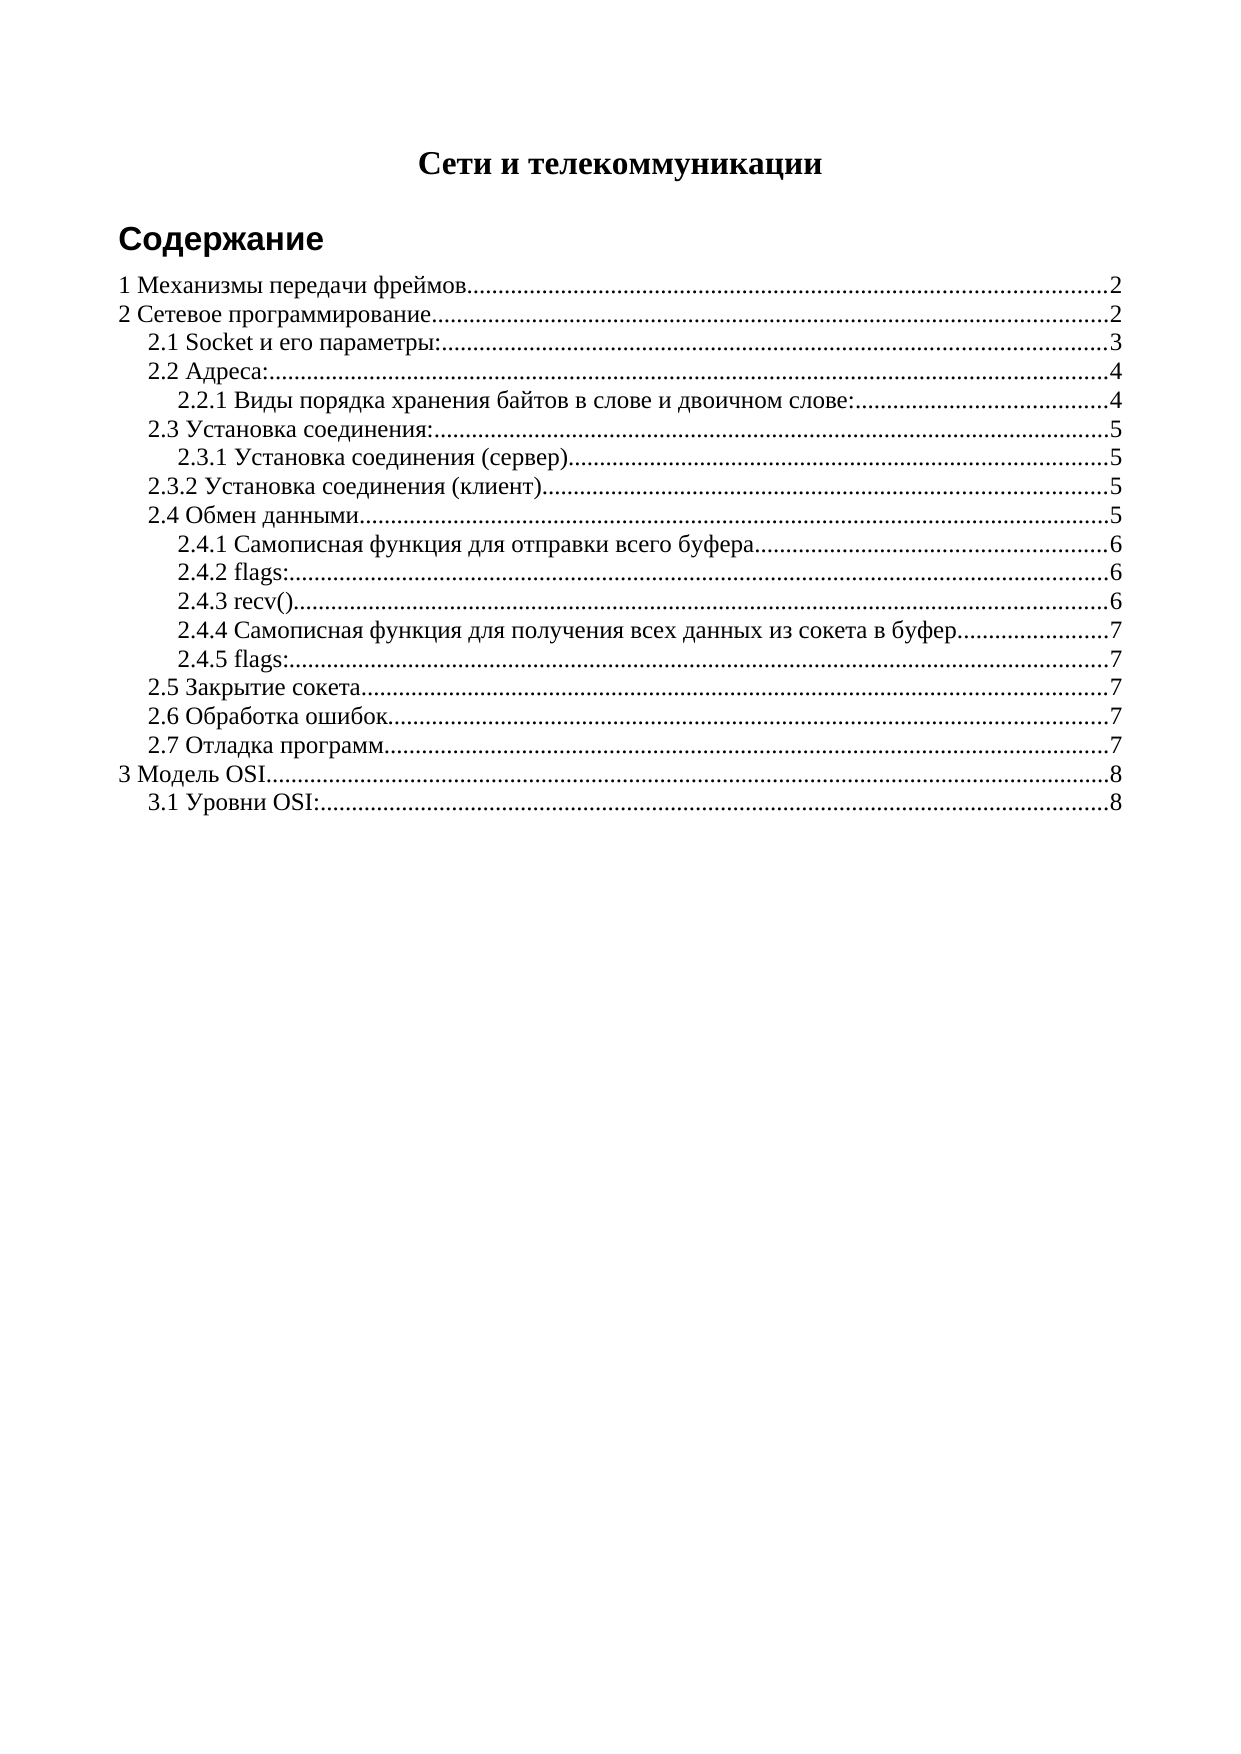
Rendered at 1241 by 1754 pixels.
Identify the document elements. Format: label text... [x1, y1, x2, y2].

text 2.2.1 Виды порядка хранения байтов в слове и двоичном слове: 4 [177, 385, 1122, 414]
subtitle Содержание [118, 219, 1122, 257]
text 3 Модель OSI 8 [118, 759, 1122, 787]
text 2.3 Установка соединения: 5 [148, 414, 1122, 442]
text 2 Сетевое программирование 2 [118, 299, 1122, 327]
text 2.4.3 recv() 6 [177, 586, 1122, 615]
text 2.4 Обмен данными 5 [148, 500, 1122, 529]
text 2.2 Адреса: 4 [148, 356, 1122, 385]
text 2.3.1 Установка соединения (сервер). 5 [177, 442, 1122, 471]
text 2.6 Обработка ошибок 7 [148, 701, 1122, 730]
text 2.4.1 Самописная функция для отправки всего буфера. 6 [177, 529, 1122, 557]
text 2.1 Socket и его параметры: 3 [148, 327, 1122, 356]
text 2.5 Закрытие сокета 7 [148, 672, 1122, 701]
text 2.3.2 Установка соединения (клиент). 5 [148, 471, 1122, 500]
title Сети и телекоммуникации [118, 143, 1122, 181]
text 2.7 Отладка программ 7 [148, 730, 1122, 759]
text 2.4.5 flags: 7 [177, 644, 1122, 672]
text 2.4.4 Самописная функция для получения всех данных из сокета в буфер. 7 [177, 615, 1122, 644]
text 2.4.2 flags: 6 [177, 557, 1122, 586]
text 3.1 Уровни OSI: 8 [148, 787, 1122, 816]
text 1 Механизмы передачи фреймов 2 [118, 270, 1122, 299]
